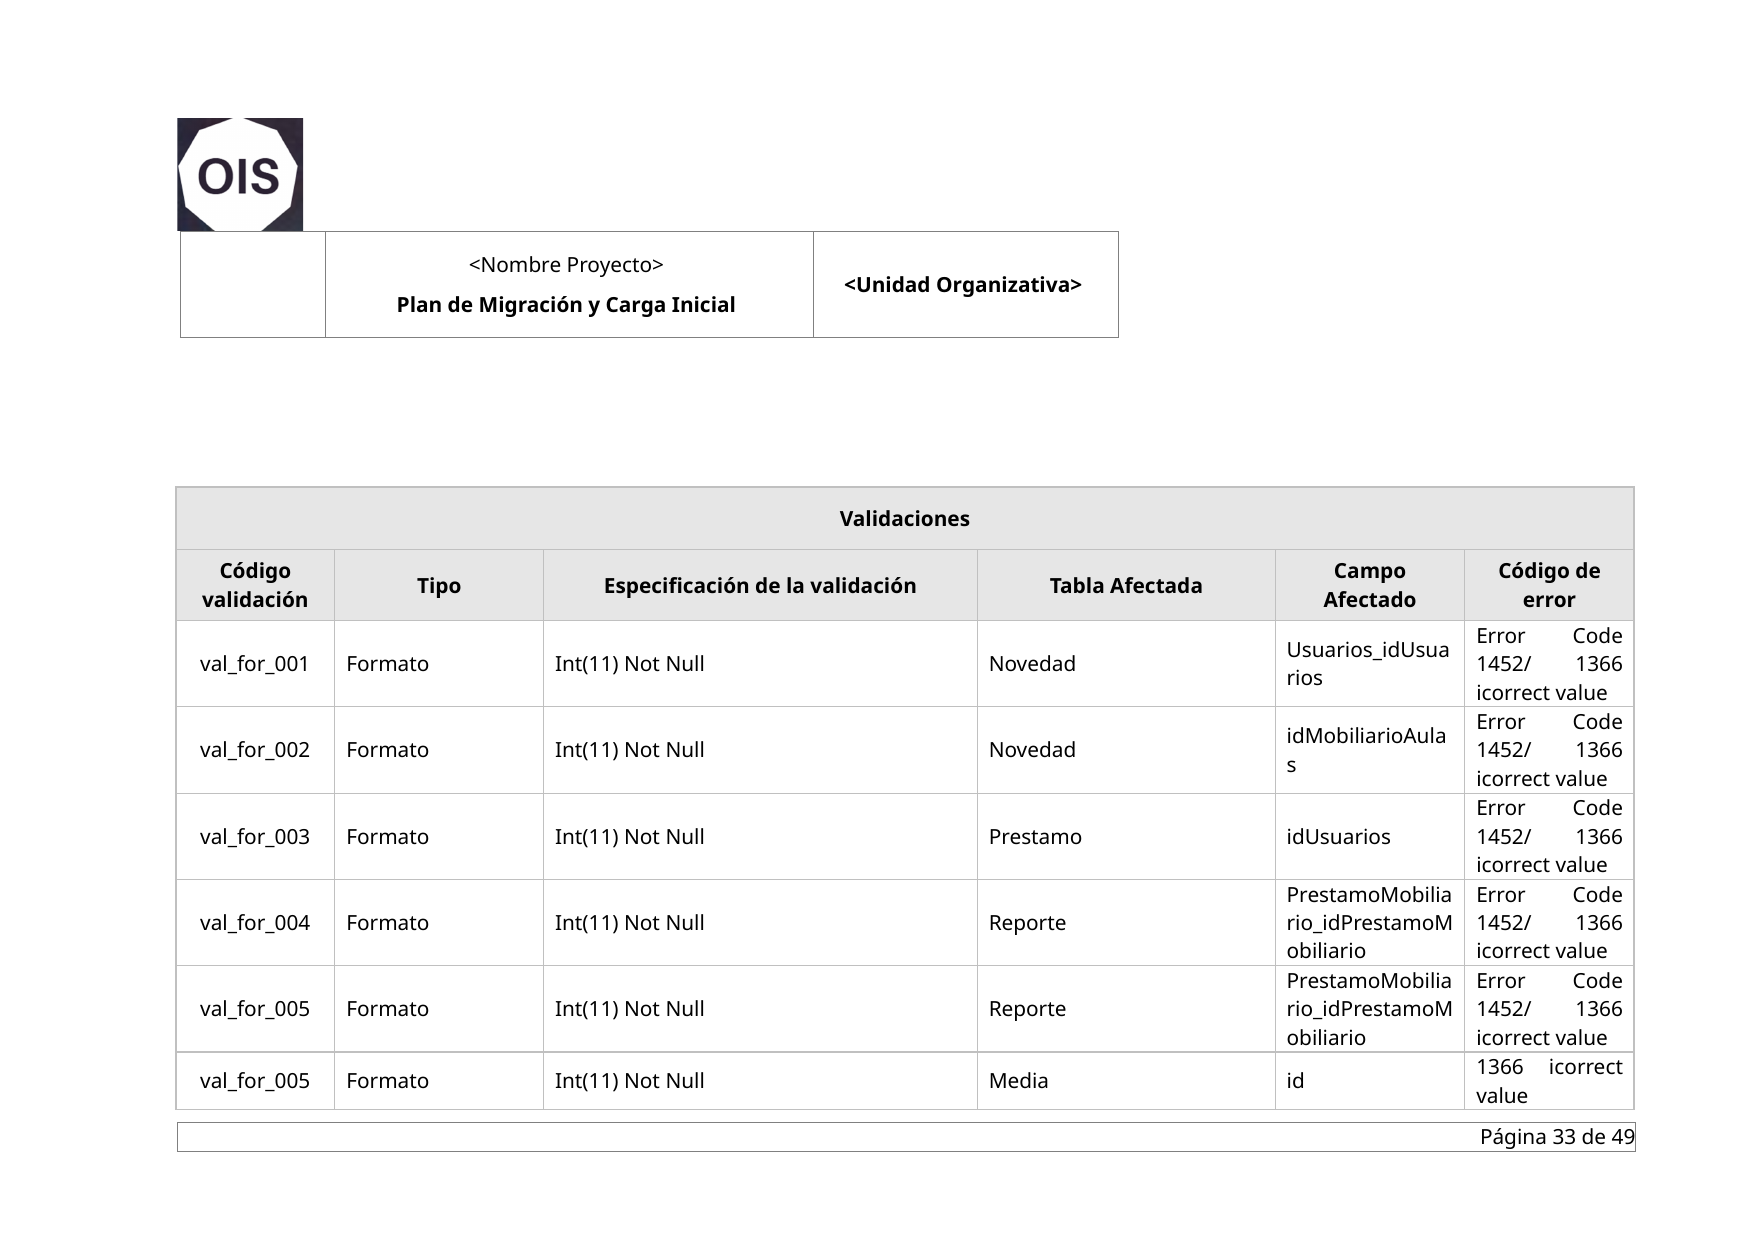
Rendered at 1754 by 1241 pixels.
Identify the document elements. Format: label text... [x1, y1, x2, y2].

table_cell Error Code 1452/ 1366 icorrect value [1465, 621, 1633, 706]
table_cell Novedad [978, 707, 1275, 792]
table_cell 1366 icorrect value [1465, 1053, 1633, 1109]
table_cell Reporte [978, 880, 1275, 965]
table_cell Formato [335, 621, 543, 706]
table_cell id [1276, 1053, 1464, 1109]
table_cell Código validación [177, 550, 334, 620]
table_cell val_for_001 [177, 621, 334, 706]
table_cell val_for_005 [177, 966, 334, 1051]
table_cell Media [978, 1053, 1275, 1109]
table_cell val_for_002 [177, 707, 334, 792]
table_cell Int(11) Not Null [544, 880, 977, 965]
table_cell PrestamoMobiliario_idPrestamoMobiliario [1276, 880, 1464, 965]
table_cell Int(11) Not Null [544, 621, 977, 706]
table_cell val_for_005 [177, 1053, 334, 1109]
table_cell Tabla Afectada [978, 550, 1275, 620]
table_cell Prestamo [978, 794, 1275, 879]
table_cell Formato [335, 707, 543, 792]
table_cell Especificación de la validación [544, 550, 977, 620]
table_cell Int(11) Not Null [544, 1053, 977, 1109]
table_cell Formato [335, 966, 543, 1051]
table_cell val_for_004 [177, 880, 334, 965]
table_cell PrestamoMobiliario_idPrestamoMobiliario [1276, 966, 1464, 1051]
table_cell Formato [335, 794, 543, 879]
table_cell idUsuarios [1276, 794, 1464, 879]
table_cell Error Code 1452/ 1366 icorrect value [1465, 707, 1633, 792]
table_cell Campo Afectado [1276, 550, 1464, 620]
table_cell idMobiliarioAulas [1276, 707, 1464, 792]
table_cell Formato [335, 880, 543, 965]
table_cell Novedad [978, 621, 1275, 706]
table_cell Tipo [335, 550, 543, 620]
table_cell Reporte [978, 966, 1275, 1051]
table_cell val_for_003 [177, 794, 334, 879]
table_cell Usuarios_idUsuarios [1276, 621, 1464, 706]
table_cell Error Code 1452/ 1366 icorrect value [1465, 966, 1633, 1051]
table_cell Código de error [1465, 550, 1633, 620]
table_cell Int(11) Not Null [544, 794, 977, 879]
table_cell Error Code 1452/ 1366 icorrect value [1465, 794, 1633, 879]
table_cell Error Code 1452/ 1366 icorrect value [1465, 880, 1633, 965]
table_header Validaciones [177, 488, 1633, 549]
table_cell Formato [335, 1053, 543, 1109]
table_cell Int(11) Not Null [544, 966, 977, 1051]
table_cell Int(11) Not Null [544, 707, 977, 792]
